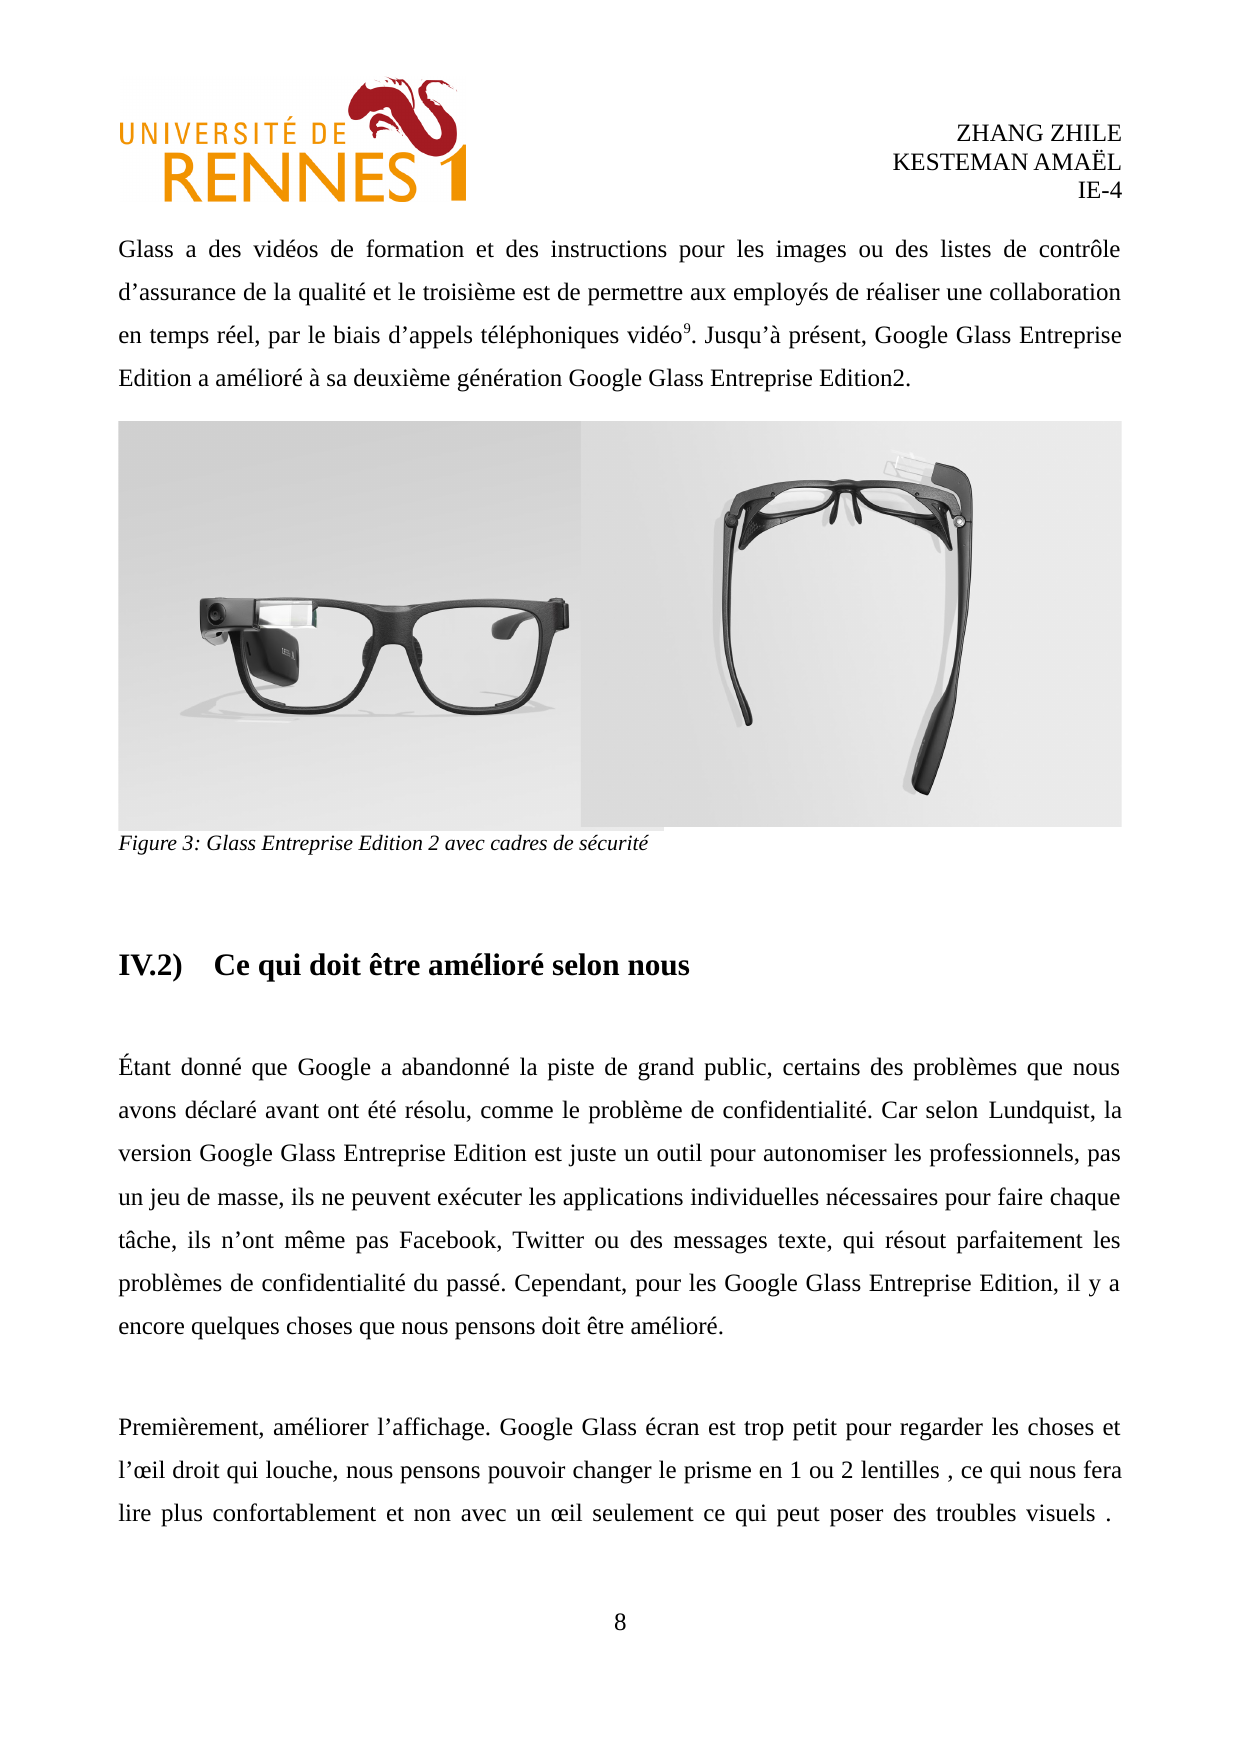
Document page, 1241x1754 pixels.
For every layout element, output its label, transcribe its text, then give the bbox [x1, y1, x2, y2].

text Étant donné que Google a abandonné la piste de grand public, certains des problèmes que nous avons déclaré avant ont été résolu, comme le problème de confidentialité. Car selon Lundquist, la version Google Glass Entreprise Edition est juste un outil pour autonomiser les professionnels, pas un jeu de masse, ils ne peuvent exécuter les applications individuelles nécessaires pour faire chaque tâche, ils n’ont même pas Facebook, Twitter ou des messages texte, qui résout parfaitement les problèmes de confidentialité du passé. Cependant, pour les Google Glass Entreprise Edition, il y a encore quelques choses que nous pensons doit être amélioré. [118, 1052, 1122, 1340]
text Premièrement, améliorer l’affichage. Google Glass écran est trop petit pour regarder les choses et l’œil droit qui louche, nous pensons pouvoir changer le prisme en 1 ou 2 lentilles , ce qui nous fera lire plus confortablement et non avec un œil seulement ce qui peut poser des troubles visuels . [118, 1369, 1122, 1570]
picture [118, 421, 1122, 831]
picture [120, 76, 466, 202]
text Glass a des vidéos de formation et des instructions pour les images ou des listes de contrôle d’assurance de la qualité et le troisième est de permettre aux employés de réaliser une collaboration en temps réel, par le biais d’appels téléphoniques vidéo. Jusqu’à présent, Google Glass Entreprise Edition a amélioré à sa deuxième génération Google Glass Entreprise Edition2. [118, 234, 1122, 392]
text Figure 3: Glass Entreprise Edition 2 avec cadres de sécurité [118, 831, 664, 855]
subtitle Ce qui doit être amélioré selon nous [118, 946, 1122, 982]
